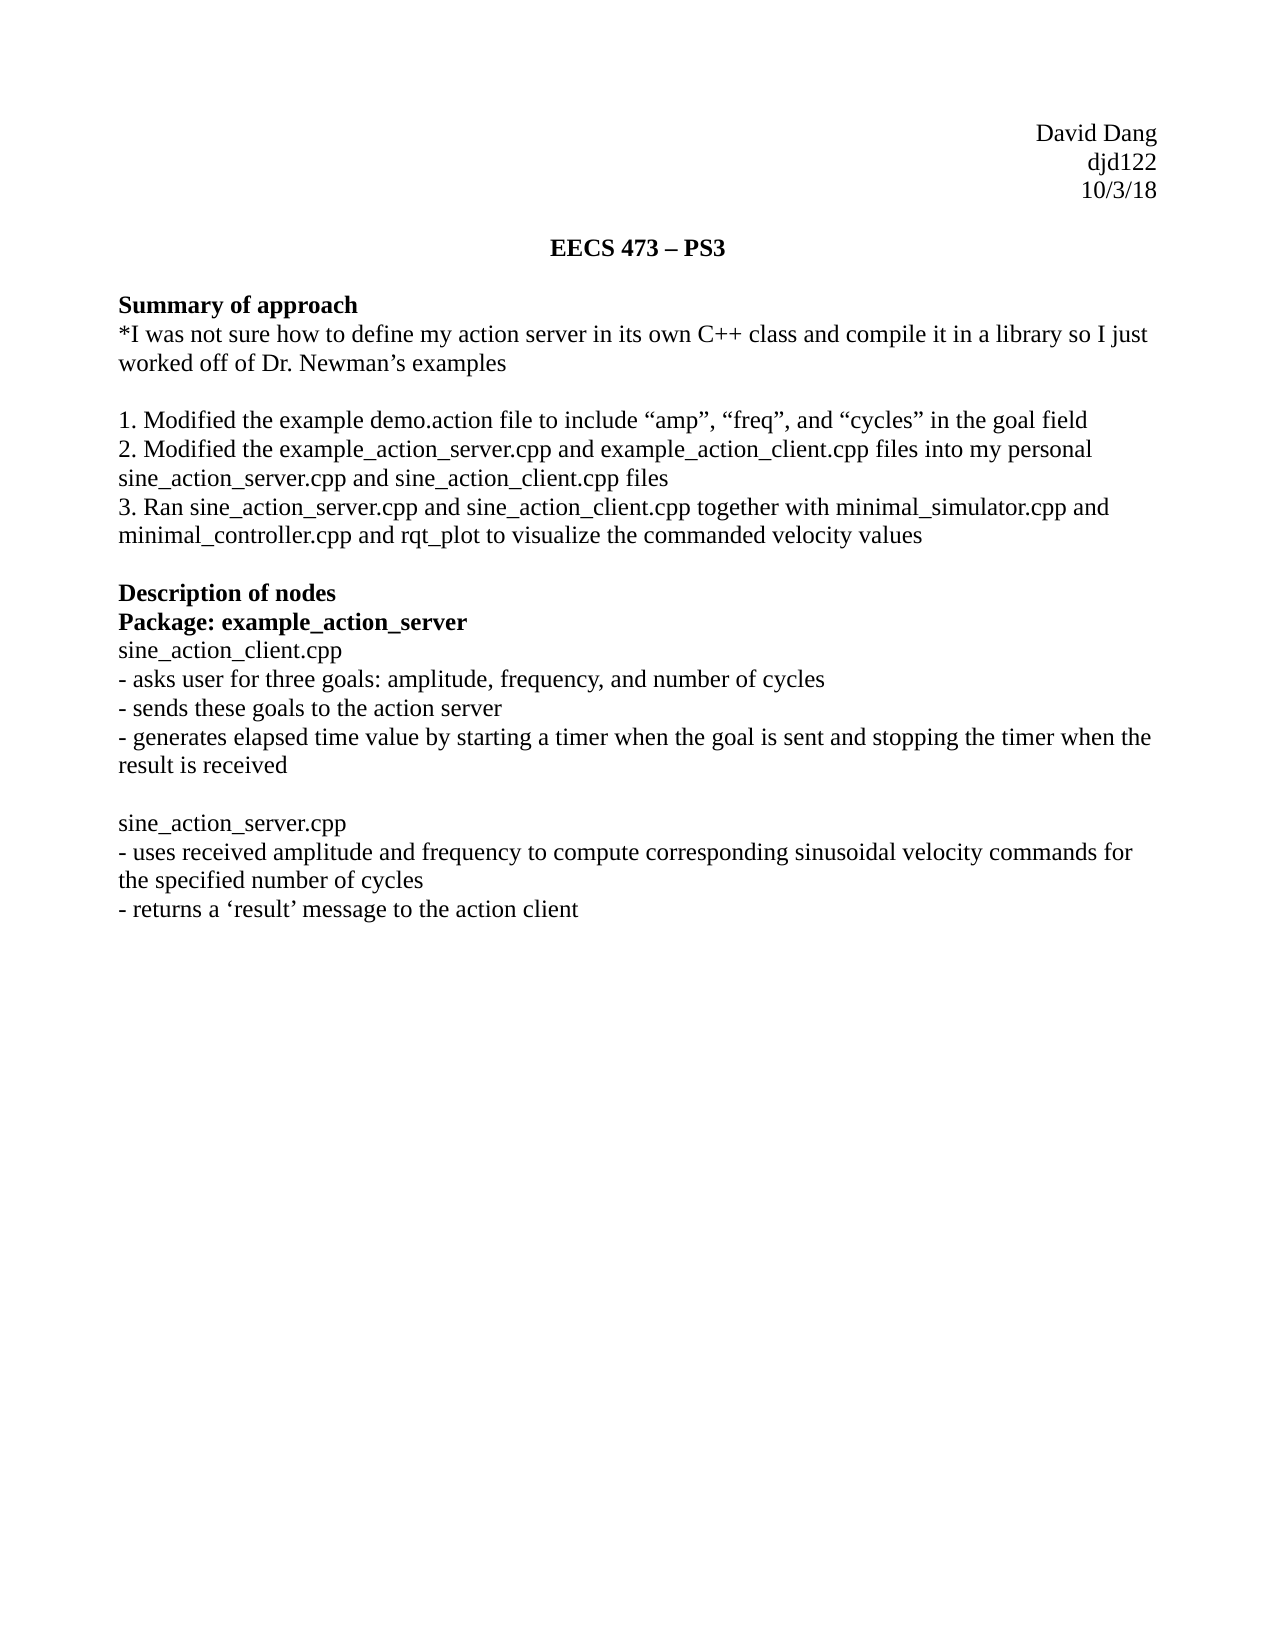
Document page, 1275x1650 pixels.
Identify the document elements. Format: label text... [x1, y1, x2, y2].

text - generates elapsed time value by starting a timer when the goal is sent and stopping the timer when the result is received [118, 722, 1157, 779]
text - asks user for three goals: amplitude, frequency, and number of cycles [118, 664, 1157, 693]
text EECS 473 – PS3 [118, 233, 1157, 262]
text 2. Modified the example_action_server.cpp and example_action_client.cpp files into my personal sine_action_server.cpp and sine_action_client.cpp files [118, 434, 1157, 492]
text - sends these goals to the action server [118, 693, 1157, 722]
text *I was not sure how to define my action server in its own C++ class and compile it in a library so I just worked off of Dr. Newman’s examples [118, 319, 1157, 377]
text David Dang [118, 118, 1157, 147]
text - returns a ‘result’ message to the action client [118, 894, 1157, 923]
text Summary of approach [118, 291, 1157, 319]
text sine_action_server.cpp [118, 808, 1157, 837]
text 3. Ran sine_action_server.cpp and sine_action_client.cpp together with minimal_simulator.cpp and minimal_controller.cpp and rqt_plot to visualize the commanded velocity values [118, 492, 1157, 549]
text - uses received amplitude and frequency to compute corresponding sinusoidal velocity commands for the specified number of cycles [118, 837, 1157, 894]
text Package: example_action_server [118, 607, 1157, 636]
text sine_action_client.cpp [118, 636, 1157, 664]
text 10/3/18 [118, 176, 1157, 204]
text 1. Modified the example demo.action file to include “amp”, “freq”, and “cycles” in the goal field [118, 406, 1157, 434]
text Description of nodes [118, 578, 1157, 607]
text djd122 [118, 147, 1157, 176]
